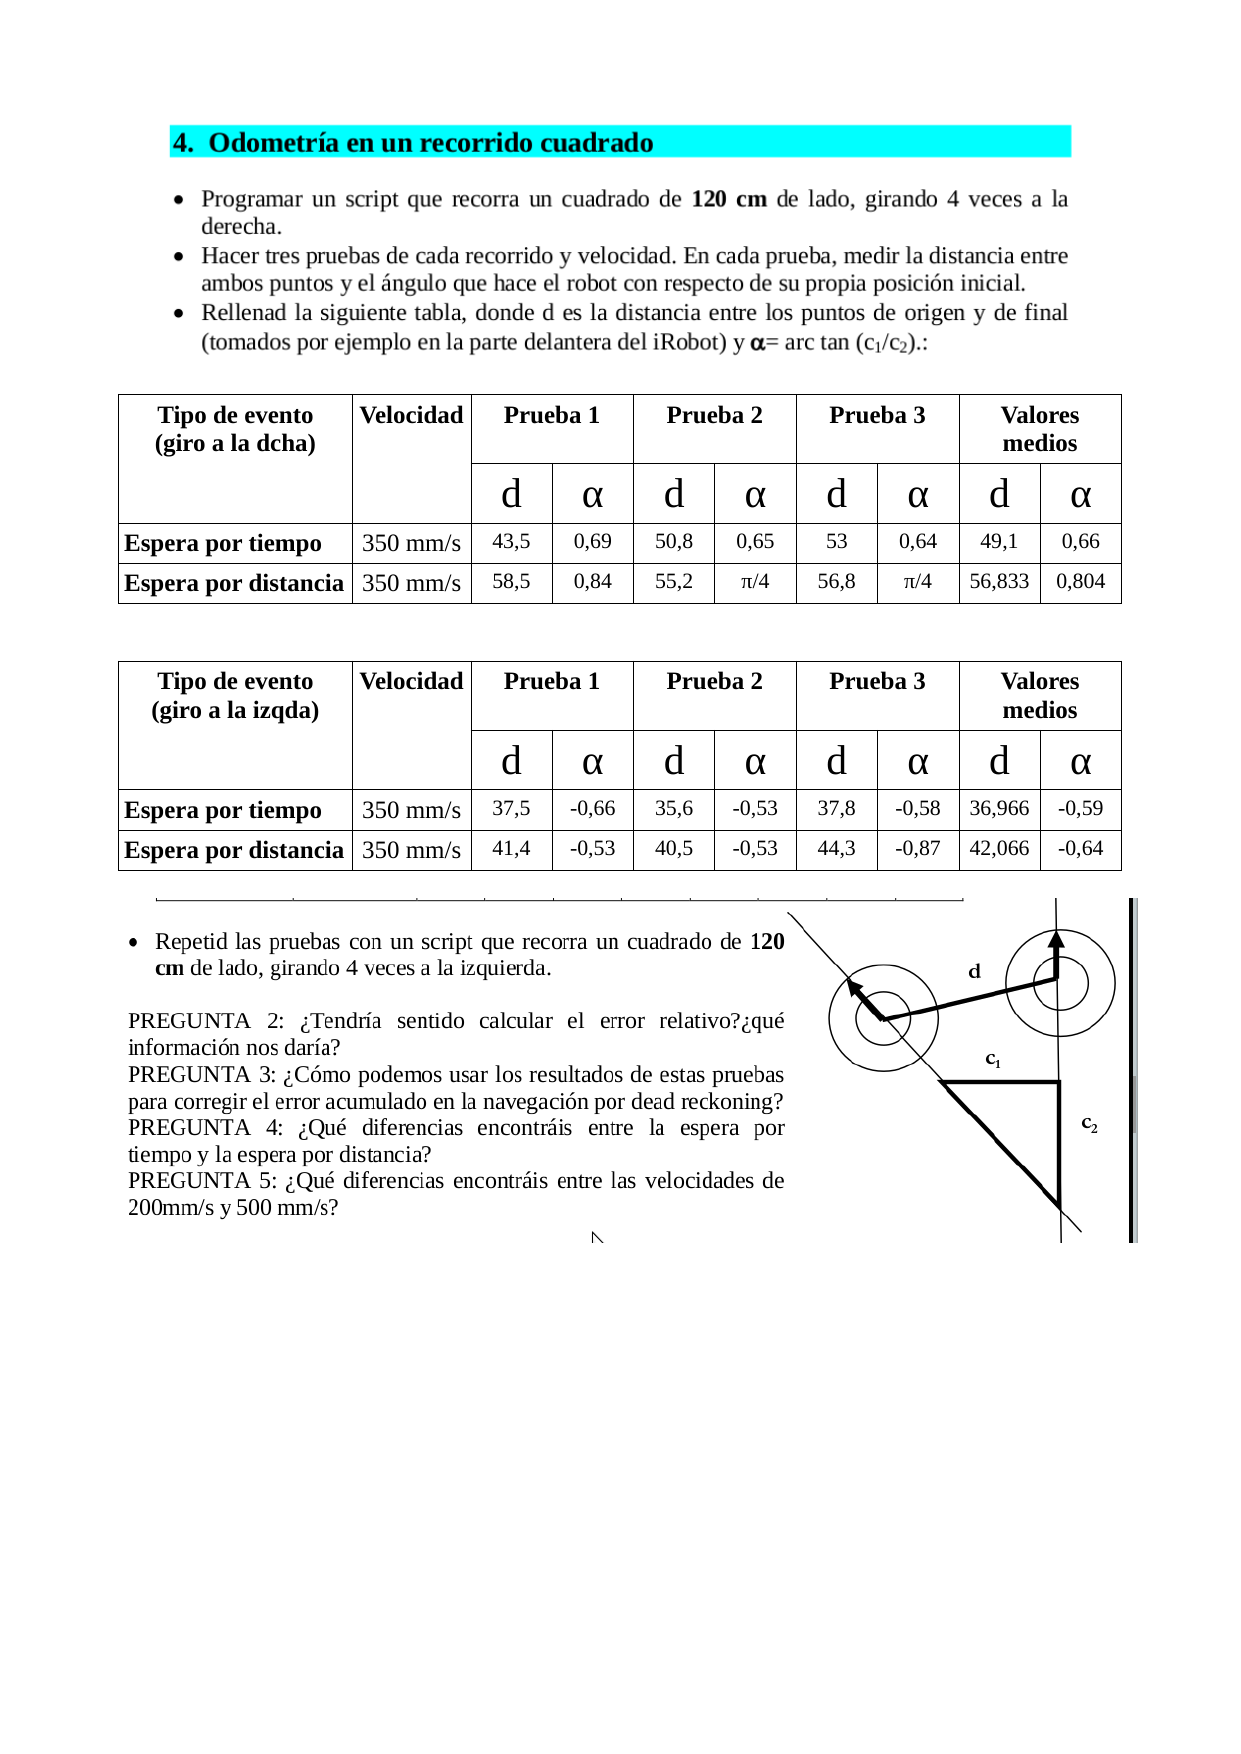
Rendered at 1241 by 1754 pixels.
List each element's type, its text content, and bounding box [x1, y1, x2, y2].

table_cell 0,69 [553, 524, 633, 563]
table_cell -0,58 [878, 790, 959, 829]
table_cell 42,066 [960, 831, 1040, 870]
table_cell 350 mm/s [353, 564, 471, 603]
table_cell 36,966 [960, 790, 1040, 829]
table_cell d [797, 731, 877, 789]
table_cell 50,8 [634, 524, 714, 563]
table_header Velocidad [353, 395, 471, 522]
table_header Tipo de evento (giro a la izqda) [119, 662, 352, 789]
table_cell 56,8 [797, 564, 877, 603]
table_header Prueba 1 [472, 662, 633, 730]
picture [102, 898, 1138, 1243]
table_cell α [878, 731, 959, 789]
table_header Velocidad [353, 662, 471, 789]
table_cell 44,3 [797, 831, 877, 870]
table_cell 40,5 [634, 831, 714, 870]
table_cell α [1041, 731, 1121, 789]
table_cell 0,66 [1041, 524, 1121, 563]
table_cell 41,4 [472, 831, 552, 870]
picture [154, 118, 1086, 366]
table_cell Espera por distancia [119, 831, 352, 870]
table_cell 37,5 [472, 790, 552, 829]
table_cell α [553, 731, 633, 789]
table_cell 0,84 [553, 564, 633, 603]
table_cell 350 mm/s [353, 790, 471, 829]
table_cell d [797, 464, 877, 522]
table_cell 0,804 [1041, 564, 1121, 603]
table_cell 350 mm/s [353, 524, 471, 563]
table_cell π/4 [878, 564, 959, 603]
table_cell -0,53 [553, 831, 633, 870]
table_cell 56,833 [960, 564, 1040, 603]
table_cell d [634, 464, 714, 522]
table_cell 0,64 [878, 524, 959, 563]
table_cell -0,59 [1041, 790, 1121, 829]
table_cell π/4 [715, 564, 796, 603]
table_cell α [715, 731, 796, 789]
table_cell -0,64 [1041, 831, 1121, 870]
table_cell α [878, 464, 959, 522]
table_cell 350 mm/s [353, 831, 471, 870]
table_cell 53 [797, 524, 877, 563]
table_header Prueba 3 [797, 662, 959, 730]
table_cell Espera por tiempo [119, 524, 352, 563]
table_cell α [715, 464, 796, 522]
table_cell 0,65 [715, 524, 796, 563]
table_cell 49,1 [960, 524, 1040, 563]
table_cell 58,5 [472, 564, 552, 603]
table_cell 37,8 [797, 790, 877, 829]
table_cell d [472, 464, 552, 522]
table_cell 35,6 [634, 790, 714, 829]
table_cell d [960, 464, 1040, 522]
table_cell 43,5 [472, 524, 552, 563]
table_cell 55,2 [634, 564, 714, 603]
table_header Prueba 2 [634, 395, 796, 463]
table_header Prueba 2 [634, 662, 796, 730]
table_cell α [553, 464, 633, 522]
table_header Tipo de evento (giro a la dcha) [119, 395, 352, 522]
table_cell -0,87 [878, 831, 959, 870]
table_header Prueba 1 [472, 395, 633, 463]
table_cell -0,53 [715, 831, 796, 870]
table_cell α [1041, 464, 1121, 522]
table_header Valores medios [960, 662, 1121, 730]
table_cell Espera por tiempo [119, 790, 352, 829]
table_cell d [472, 731, 552, 789]
table_cell d [634, 731, 714, 789]
table_cell -0,53 [715, 790, 796, 829]
table_cell d [960, 731, 1040, 789]
table_cell -0,66 [553, 790, 633, 829]
table_header Prueba 3 [797, 395, 959, 463]
table_header Valores medios [960, 395, 1121, 463]
table_cell Espera por distancia [119, 564, 352, 603]
